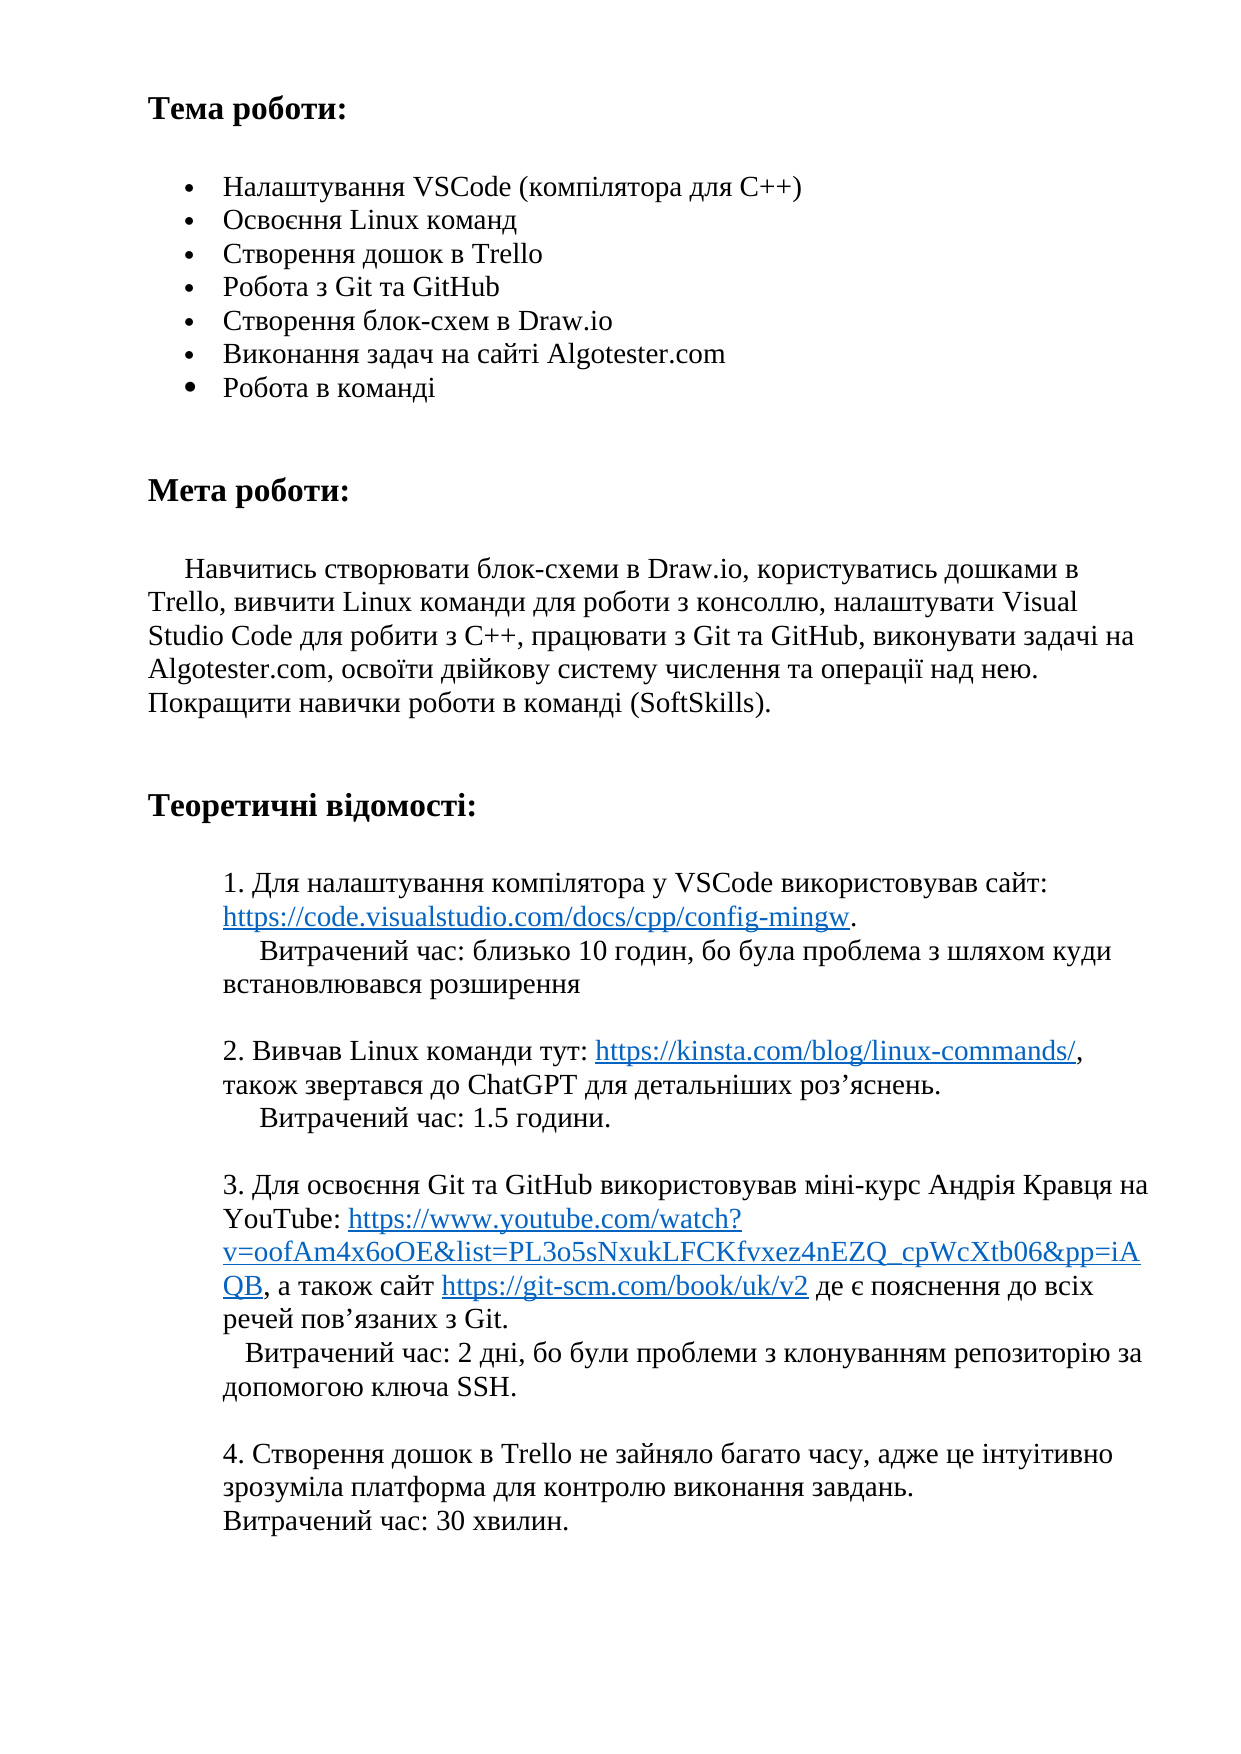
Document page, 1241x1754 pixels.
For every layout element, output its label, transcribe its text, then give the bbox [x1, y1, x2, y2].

list Створення дошок в Trello [185, 236, 1152, 269]
subtitle Мета роботи: [148, 471, 1152, 509]
text Навчитись створювати блок-схеми в Draw.io, користуватись дошками в Trello, вивчити Linux команди для роботи з консоллю, налаштувати Visual Studio Code для робити з C++, працювати з Git та GitHub, виконувати задачі на Algotester.com, освоїти двійкову систему числення та операції над нею. Покращити навички роботи в команді (SoftSkills). [148, 551, 1152, 718]
list Налаштування VSCode (компілятора для С++) [185, 169, 1152, 202]
list Робота в команді [185, 370, 1152, 404]
text 3. Для освоєння Git та GitHub використовував міні-курс Андрія Кравця на YouTube: https://www.youtube.com/watch?v=oofAm4x6oOE&list=PL3o5sNxukLFCKfvxez4nEZQ_cpWcXtb06&pp=iAQB, а також сайт https://git-scm.com/book/uk/v2 де є пояснення до всіх речей пов’язаних з Git. [223, 1167, 1152, 1335]
list Освоєння Linux команд [185, 202, 1152, 236]
text Витрачений час: 2 дні, бо були проблеми з клонуванням репозиторію за допомогою ключа SSH. [223, 1335, 1152, 1402]
text 2. Вивчав Linux команди тут: https://kinsta.com/blog/linux-commands/, також звертався до ChatGPT для детальніших роз’яснень. Витрачений час: 1.5 години. [223, 1033, 1152, 1134]
text 1. Для налаштування компілятора у VSCode використовував сайт: https://code.visualstudio.com/docs/cpp/config-mingw. [223, 866, 1152, 933]
list Створення блок-схем в Draw.io [185, 303, 1152, 336]
list Робота з Git та GitHub [185, 269, 1152, 303]
text Витрачений час: 30 хвилин. [223, 1503, 1152, 1536]
subtitle Теоретичні відомості: [148, 785, 1152, 824]
subtitle Тема роботи: [148, 88, 1152, 127]
list Виконання задач на сайті Algotester.com [185, 336, 1152, 370]
text Витрачений час: близько 10 годин, бо була проблема з шляхом куди встановлювався розширення [223, 933, 1152, 1000]
text 4. Створення дошок в Trello не зайняло багато часу, адже це інтуітивно зрозуміла платформа для контролю виконання завдань. [223, 1436, 1152, 1503]
